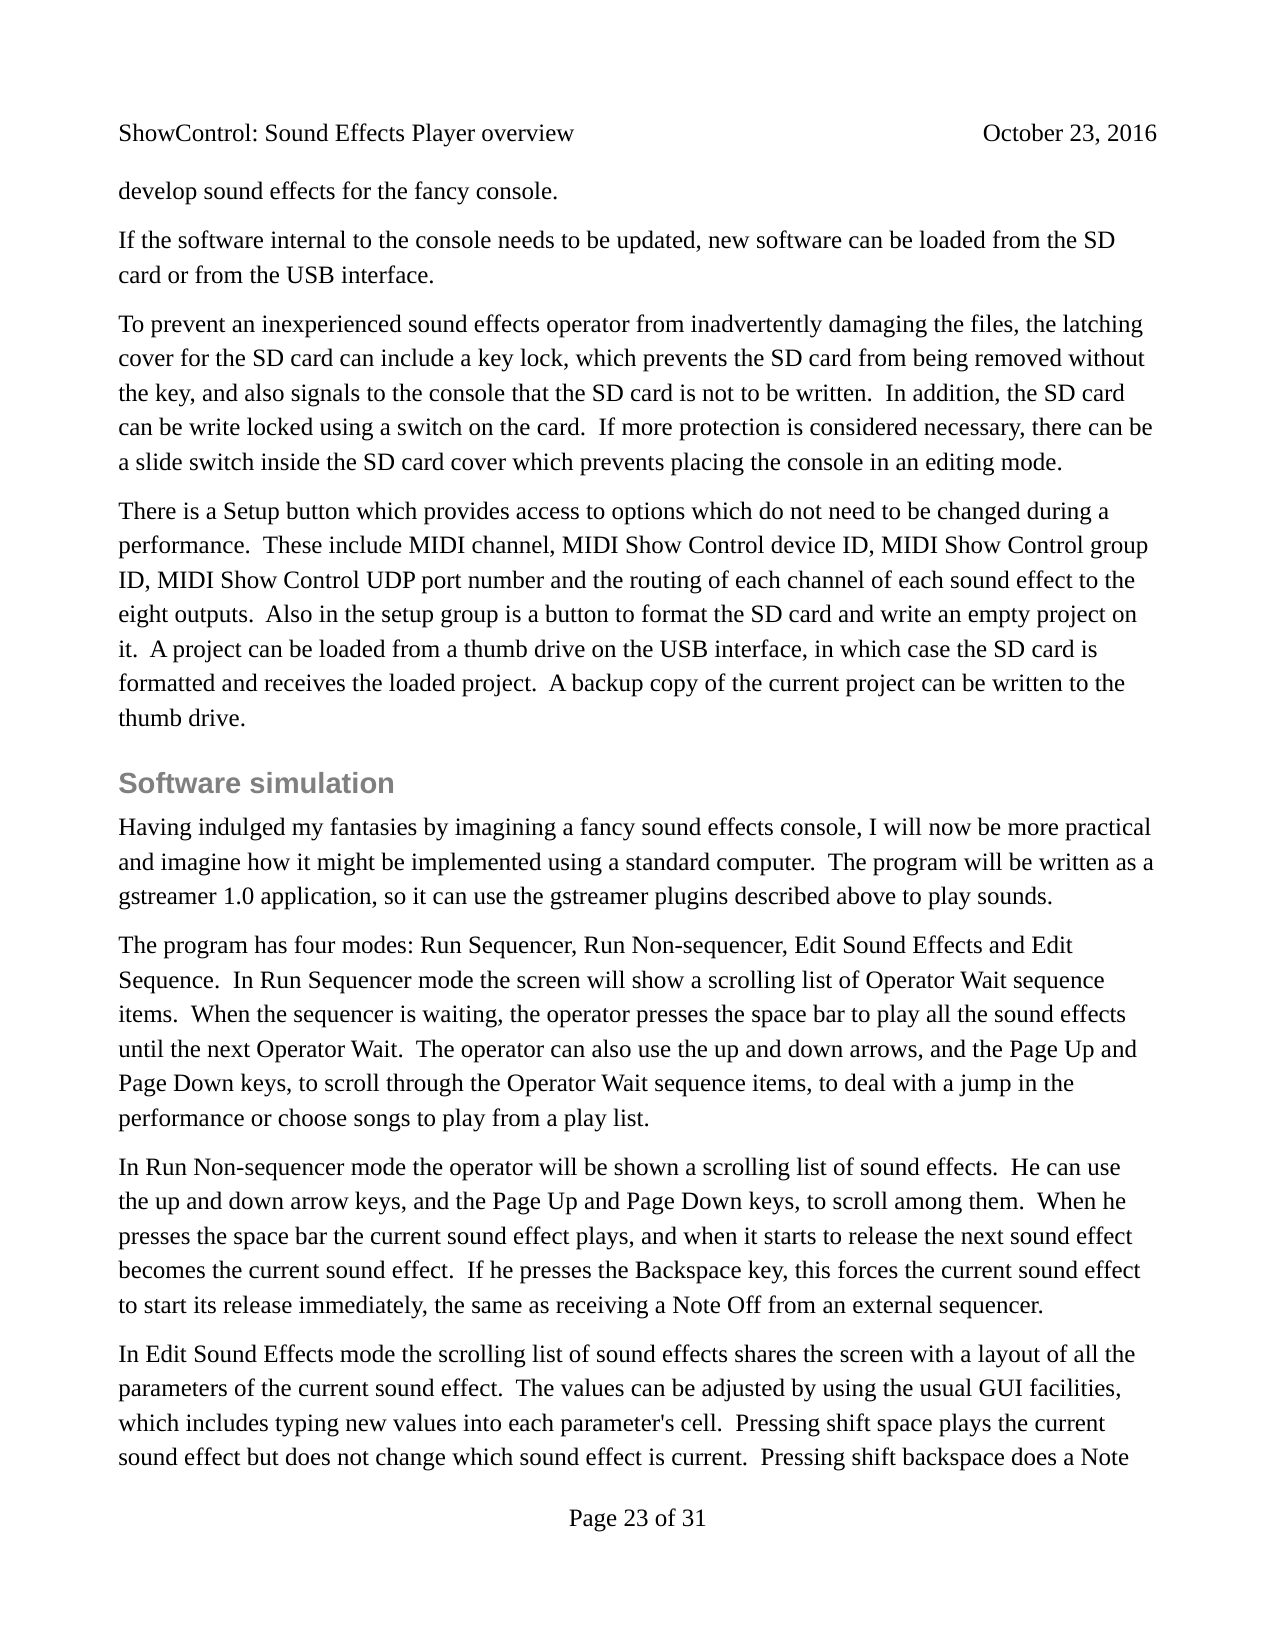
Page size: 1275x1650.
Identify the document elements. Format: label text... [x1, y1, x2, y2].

text Having indulged my fantasies by imagining a fancy sound effects console, I will now be more practical and imagine how it might be implemented using a standard computer. The program will be written as a gstreamer 1.0 application, so it can use the gstreamer plugins described above to play sounds. [118, 812, 1157, 910]
subtitle Software simulation [118, 766, 1157, 800]
text In Edit Sound Effects mode the scrolling list of sound effects shares the screen with a layout of all the parameters of the current sound effect. The values can be adjusted by using the usual GUI facilities, which includes typing new values into each parameter's cell. Pressing shift space plays the current sound effect but does not change which sound effect is current. Pressing shift backspace does a Note [118, 1339, 1157, 1471]
text The program has four modes: Run Sequencer, Run Non-sequencer, Edit Sound Effects and Edit Sequence. In Run Sequencer mode the screen will show a scrolling list of Operator Wait sequence items. When the sequencer is waiting, the operator presses the space bar to play all the sound effects until the next Operator Wait. The operator can also use the up and down arrows, and the Page Up and Page Down keys, to scroll through the Operator Wait sequence items, to deal with a jump in the performance or choose songs to play from a play list. [118, 931, 1157, 1132]
text In Run Non-sequencer mode the operator will be shown a scrolling list of sound effects. He can use the up and down arrow keys, and the Page Up and Page Down keys, to scroll among them. When he presses the space bar the current sound effect plays, and when it starts to release the next sound effect becomes the current sound effect. If he presses the Backspace key, this forces the current sound effect to start its release immediately, the same as receiving a Note Off from an external sequencer. [118, 1152, 1157, 1319]
text To prevent an inexperienced sound effects operator from inadvertently damaging the files, the latching cover for the SD card can include a key lock, which prevents the SD card from being removed without the key, and also signals to the console that the SD card is not to be written. In addition, the SD card can be write locked using a switch on the card. If more protection is considered necessary, there can be a slide switch inside the SD card cover which prevents placing the console in an editing mode. [118, 309, 1157, 476]
text develop sound effects for the fancy console. [118, 176, 1157, 205]
text If the software internal to the console needs to be updated, new software can be loaded from the SD card or from the USB interface. [118, 225, 1157, 289]
text There is a Setup button which provides access to options which do not need to be changed during a performance. These include MIDI channel, MIDI Show Control device ID, MIDI Show Control group ID, MIDI Show Control UDP port number and the routing of each channel of each sound effect to the eight outputs. Also in the setup group is a button to format the SD card and write an empty project on it. A project can be loaded from a thumb drive on the USB interface, in which case the SD card is formatted and receives the loaded project. A backup copy of the current project can be written to the thumb drive. [118, 496, 1157, 732]
